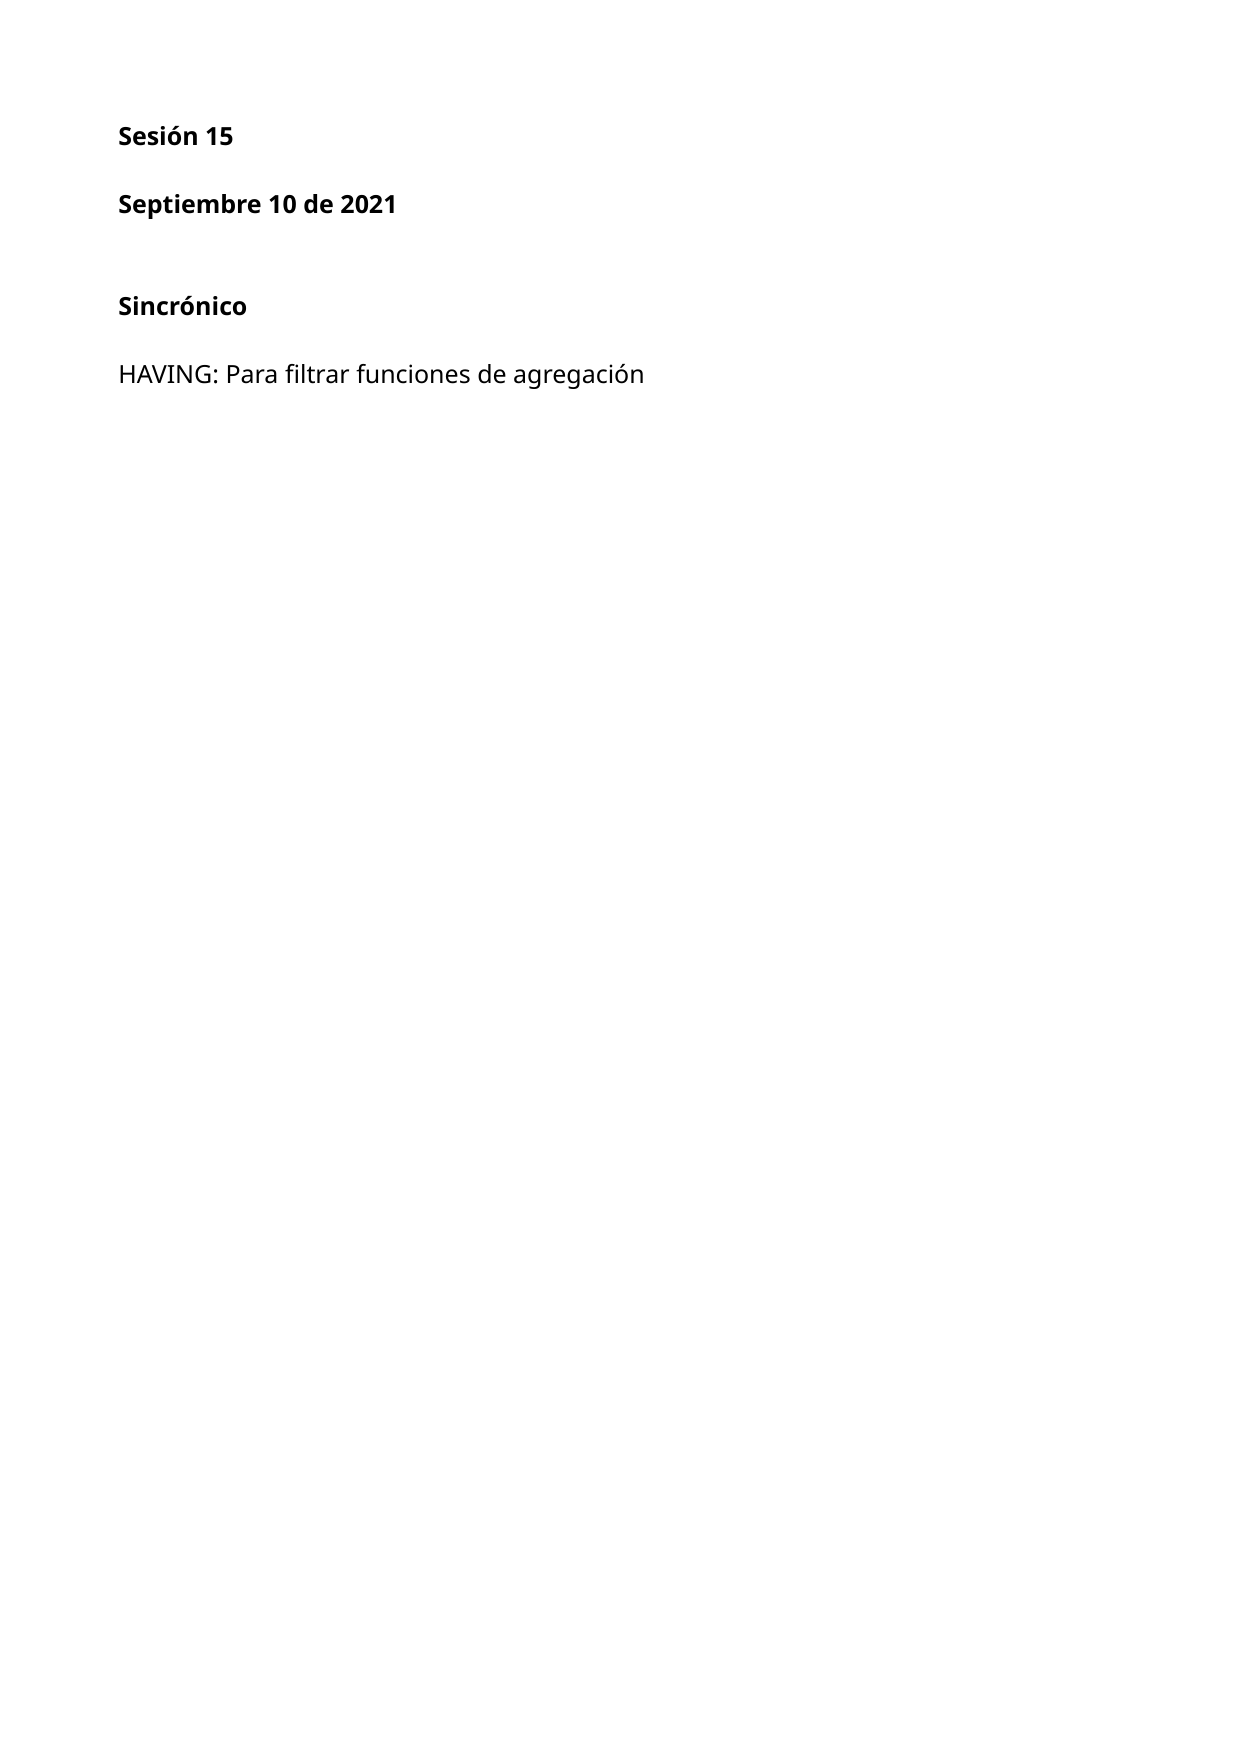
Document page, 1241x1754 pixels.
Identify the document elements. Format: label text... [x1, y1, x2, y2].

text Sesión 15 [118, 118, 1122, 152]
text Septiembre 10 de 2021 [118, 186, 1122, 220]
text Sincrónico [118, 288, 1122, 322]
text HAVING: Para filtrar funciones de agregación [118, 357, 1122, 391]
